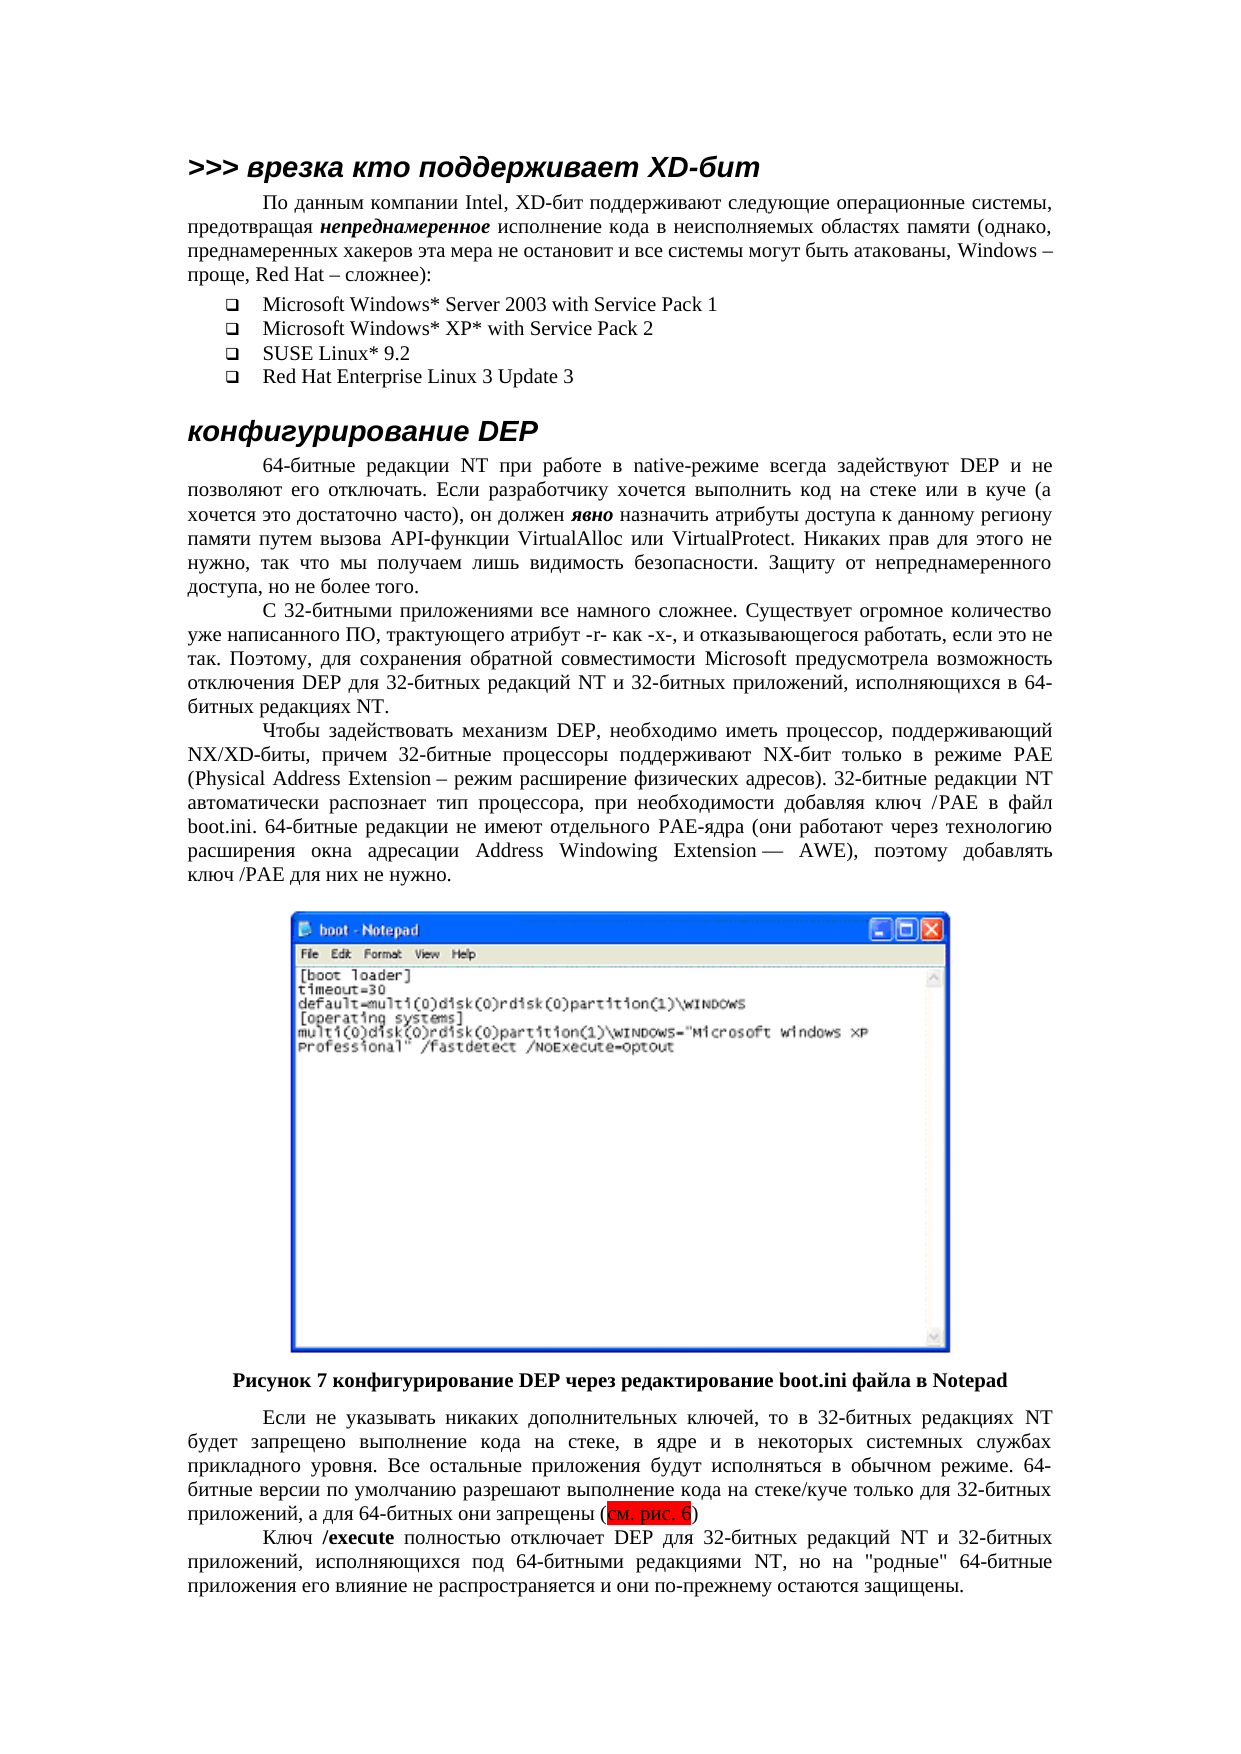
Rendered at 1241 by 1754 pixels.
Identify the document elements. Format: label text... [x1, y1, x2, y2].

list SUSE Linux* 9.2 [225, 340, 1053, 364]
text 64-битные редакции NT при работе в native-режиме всегда задействуют DEP и не позволяют его отключать. Если разработчику хочется выполнить код на стеке или в куче (а хочется это достаточно часто), он должен явно назначить атрибуты доступа к данному региону памяти путем вызова API-функции VirtualAlloc или VirtualProtect. Никаких прав для этого не нужно, так что мы получаем лишь видимость безопасности. Защиту от непреднамеренного доступа, но не более того. [187, 453, 1053, 598]
text По данным компании Intel, XD-бит поддерживают следующие операционные системы, предотвращая непреднамеренное исполнение кода в неисполняемых областях памяти (однако, преднамеренных хакеров эта мера не остановит и все системы могут быть атакованы, Windows – проще, Red Hat – сложнее): [187, 190, 1053, 286]
text Чтобы задействовать механизм DEP, необходимо иметь процессор, поддерживающий NX/XD-биты, причем 32-битные процессоры поддерживают NX-бит только в режиме PAE (Physical Address Extension – режим расширение физических адресов). 32-битные редакции NT автоматически распознает тип процессора, при необходимости добавляя ключ /PAE в файл boot.ini. 64-битные редакции не имеют отдельного PAE-ядра (они работают через технологию расширения окна адресации Address Windowing Extension — AWE), поэтому добавлять ключ /PAE для них не нужно. [187, 718, 1053, 886]
list Red Hat Enterprise Linux 3 Update 3 [225, 364, 1053, 388]
list Microsoft Windows* XP* with Service Pack 2 [225, 316, 1053, 340]
list Microsoft Windows* Server 2003 with Service Pack 1 [225, 292, 1053, 316]
subtitle конфигурирование DEP [187, 413, 1053, 447]
text Рисунок 7 конфигурирование DEP через редактирование boot.ini файла в Notepad [187, 1368, 1053, 1392]
subtitle >>> врезка кто поддерживает XD-бит [187, 150, 1053, 183]
text Если не указывать никаких дополнительных ключей, то в 32-битных редакциях NT будет запрещено выполнение кода на стеке, в ядре и в некоторых системных службах прикладного уровня. Все остальные приложения будут исполняться в обычном режиме. 64-битные версии по умолчанию разрешают выполнение кода на стеке/куче только для 32-битных приложений, а для 64-битных они запрещены (см. рис. 6) [187, 1405, 1053, 1525]
text Ключ /execute полностью отключает DEP для 32-битных редакций NT и 32-битных приложений, исполняющихся под 64-битными редакциями NT, но на "родные" 64-битные приложения его влияние не распространяется и они по-прежнему остаются защищены. [187, 1525, 1053, 1597]
text С 32-битными приложениями все намного сложнее. Существует огромное количество уже написанного ПО, трактующего атрибут -r- как -x-, и отказывающегося работать, если это не так. Поэтому, для сохранения обратной совместимости Microsoft предусмотрела возможность отключения DEP для 32-битных редакций NT и 32-битных приложений, исполняющихся в 64-битных редакциях NT. [187, 598, 1053, 718]
picture [288, 910, 952, 1356]
